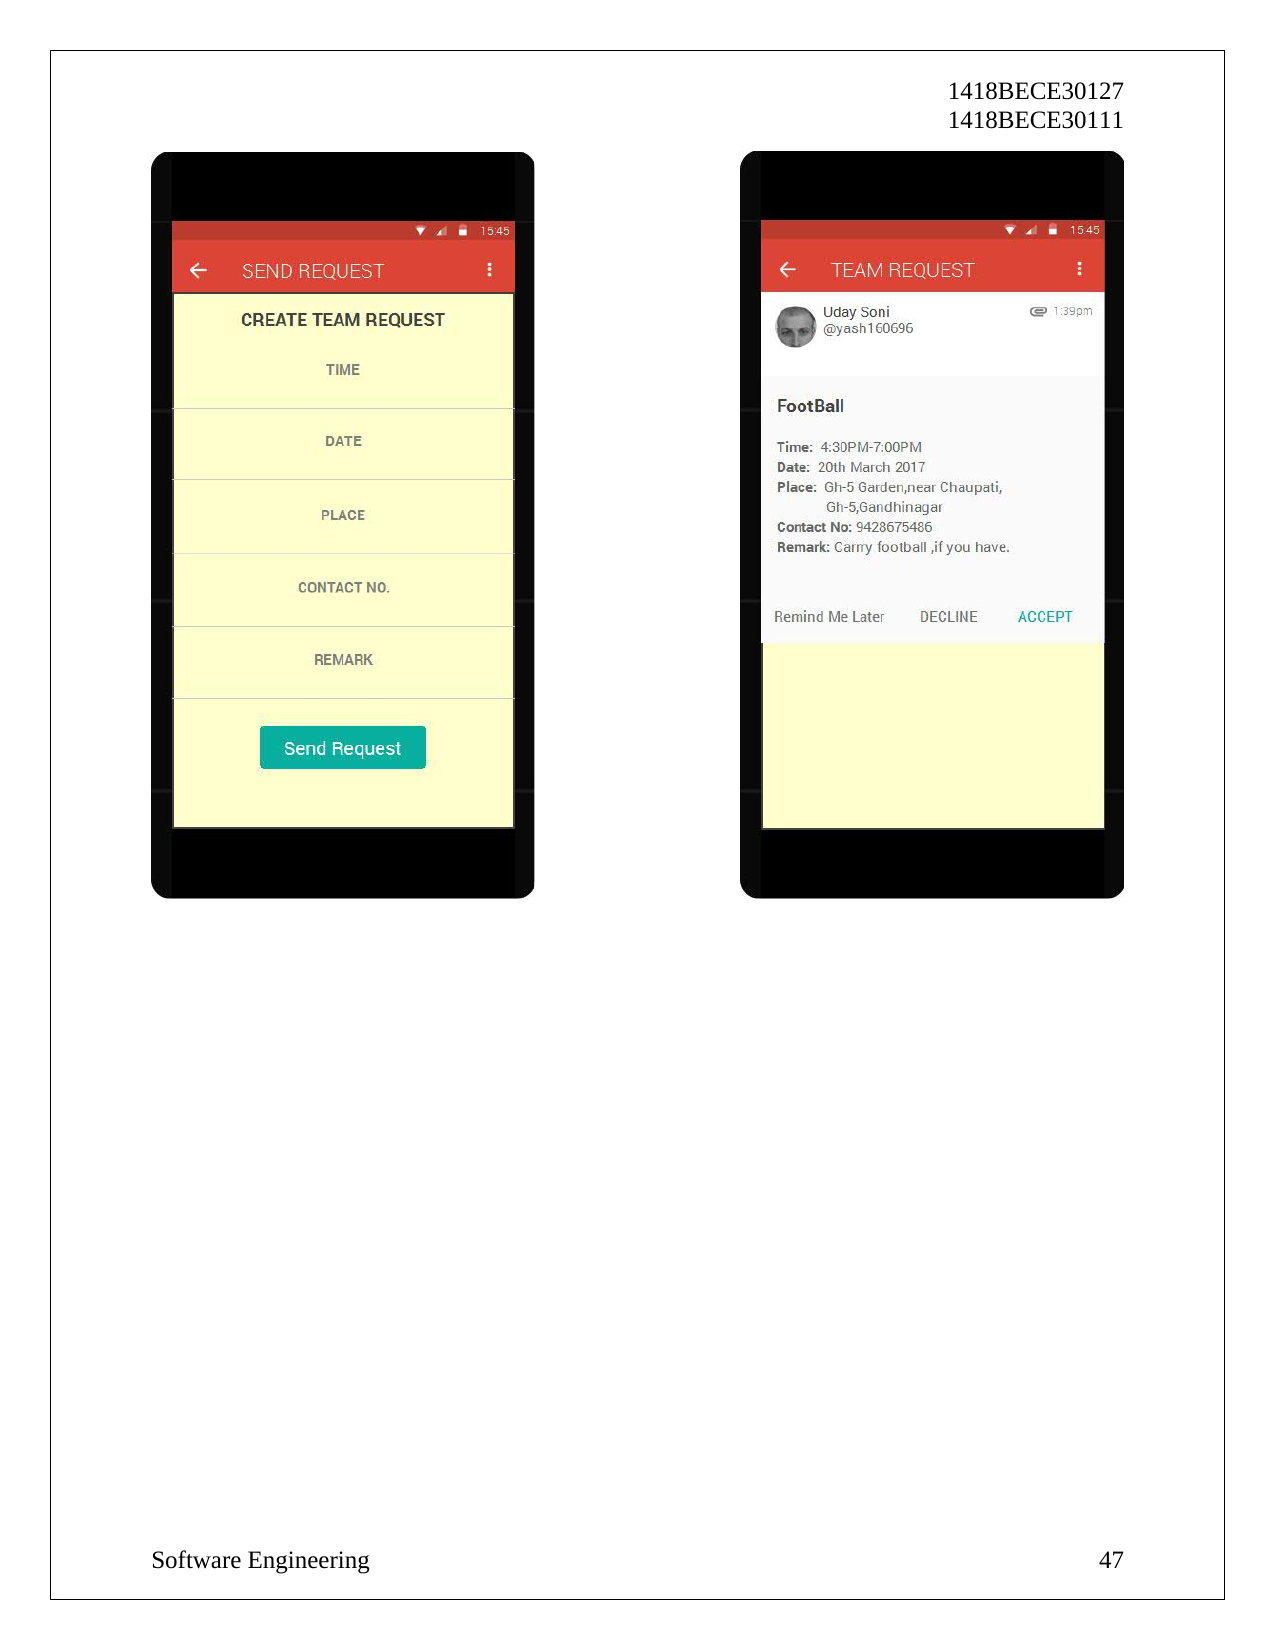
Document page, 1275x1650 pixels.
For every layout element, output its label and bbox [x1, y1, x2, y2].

picture [151, 152, 535, 899]
picture [740, 151, 1124, 899]
